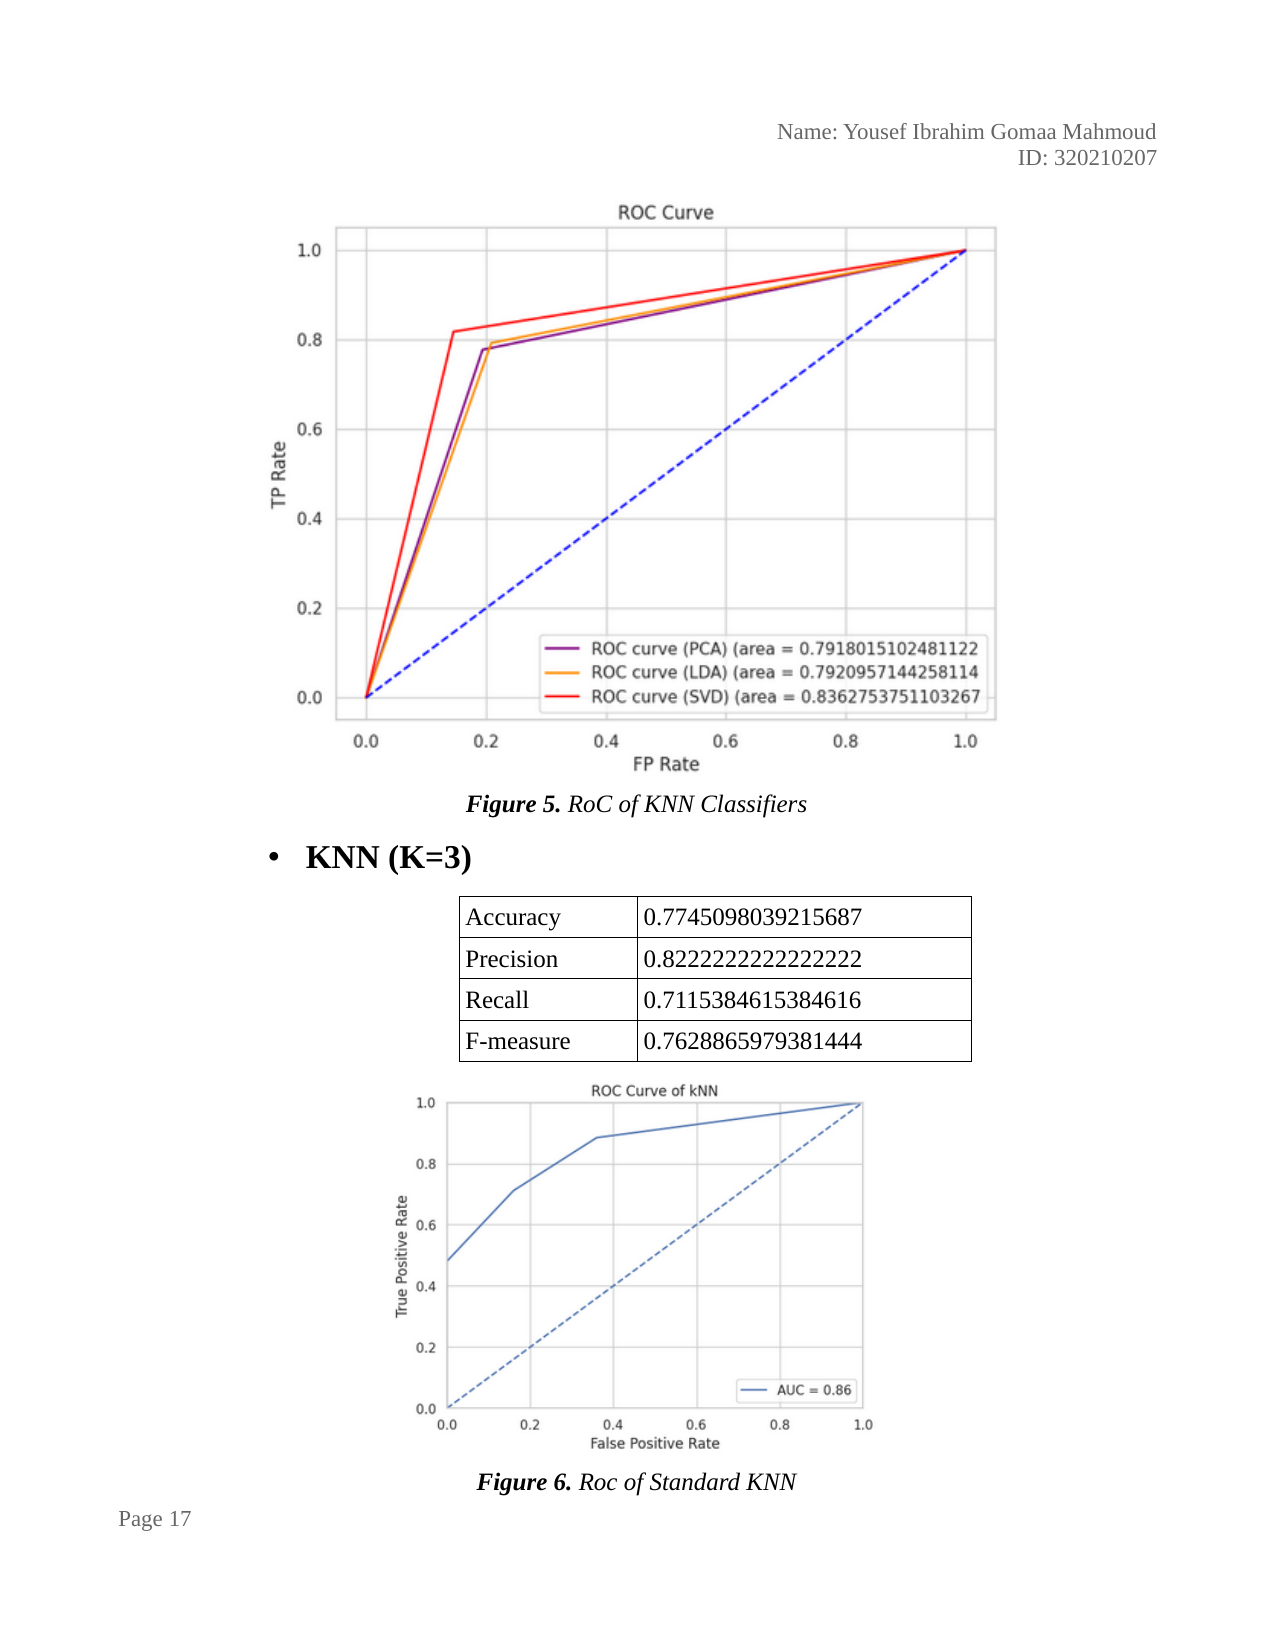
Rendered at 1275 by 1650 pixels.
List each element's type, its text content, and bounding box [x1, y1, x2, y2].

table_cell 0.8222222222222222 [638, 938, 971, 978]
text Figure 6. Roc of Standard KNN [118, 1062, 1157, 1496]
picture [265, 200, 1011, 786]
picture [390, 1081, 885, 1463]
list KNN (K=3) [268, 837, 1157, 875]
table_cell F-measure [460, 1021, 637, 1061]
table_cell Recall [460, 979, 637, 1019]
table_cell 0.7115384615384616 [638, 979, 971, 1019]
text Figure 5. RoC of KNN Classifiers [118, 201, 1157, 818]
table_cell Precision [460, 938, 637, 978]
table_header Accuracy [460, 897, 637, 937]
table_header 0.7745098039215687 [638, 897, 971, 937]
table_cell 0.7628865979381444 [638, 1021, 971, 1061]
